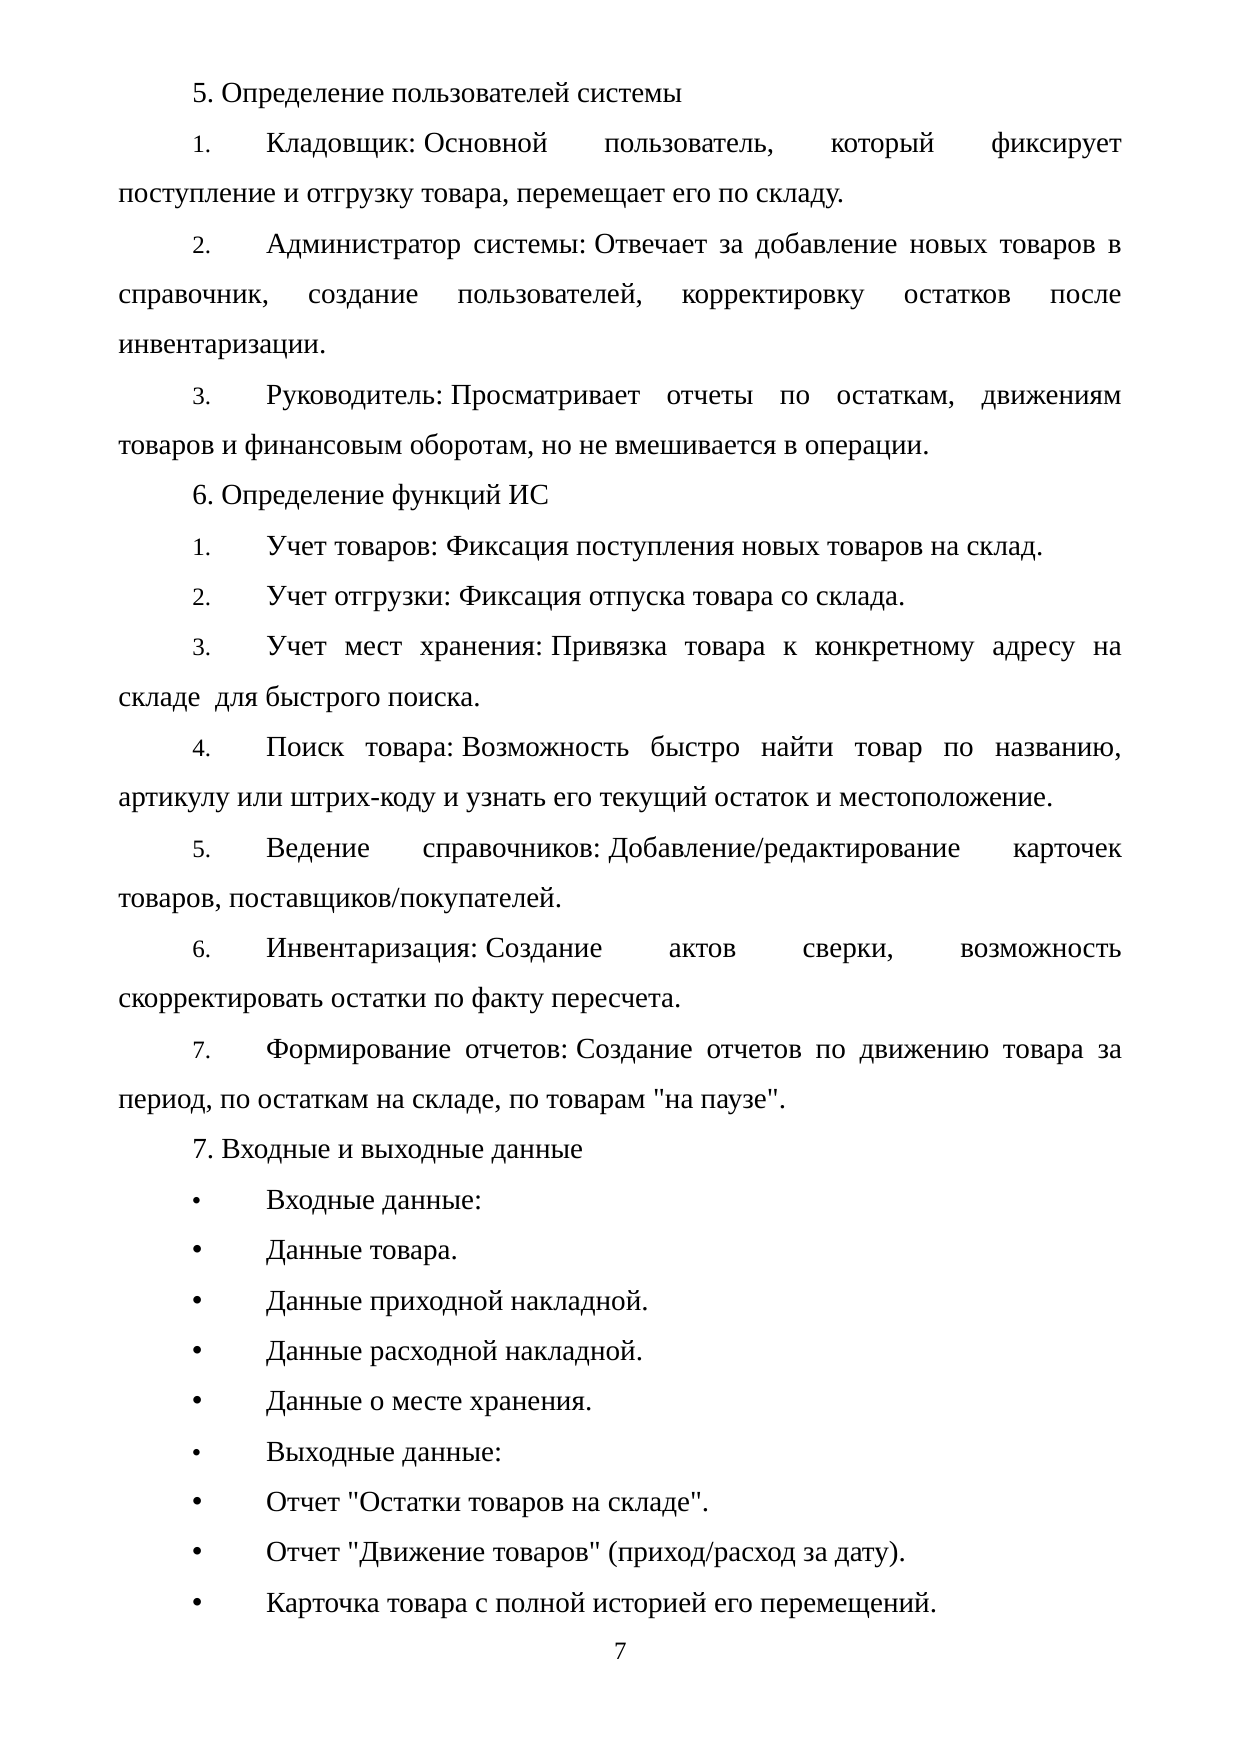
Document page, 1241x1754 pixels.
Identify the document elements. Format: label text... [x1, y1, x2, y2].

text 5. Определение пользователей системы [118, 75, 1122, 108]
list Учет мест хранения: Привязка товара к конкретному адресу на складе для быстрого поиска. [118, 628, 1122, 712]
list Данные товара. [118, 1232, 1122, 1266]
list Входные данные: [118, 1182, 1122, 1215]
list Выходные данные: [118, 1434, 1122, 1467]
text 6. Определение функций ИС [118, 477, 1122, 511]
list Отчет "Движение товаров" (приход/расход за дату). [118, 1534, 1122, 1568]
list Карточка товара с полной историей его перемещений. [118, 1585, 1122, 1619]
text 7. Входные и выходные данные [118, 1132, 1122, 1165]
list Кладовщик: Основной пользователь, который фиксирует поступление и отгрузку товара, перемещает его по складу. [118, 125, 1122, 209]
list Учет отгрузки: Фиксация отпуска товара со склада. [118, 578, 1122, 612]
list Руководитель: Просматривает отчеты по остаткам, движениям товаров и финансовым оборотам, но не вмешивается в операции. [118, 377, 1122, 461]
list Отчет "Остатки товаров на складе". [118, 1484, 1122, 1518]
list Поиск товара: Возможность быстро найти товар по названию, артикулу или штрих-коду и узнать его текущий остаток и местоположение. [118, 729, 1122, 813]
list Данные расходной накладной. [118, 1333, 1122, 1367]
list Инвентаризация: Создание актов сверки, возможность скорректировать остатки по факту пересчета. [118, 930, 1122, 1014]
list Администратор системы: Отвечает за добавление новых товаров в справочник, создание пользователей, корректировку остатков после инвентаризации. [118, 226, 1122, 360]
list Ведение справочников: Добавление/редактирование карточек товаров, поставщиков/покупателей. [118, 830, 1122, 913]
list Формирование отчетов: Создание отчетов по движению товара за период, по остаткам на складе, по товарам "на паузе". [118, 1031, 1122, 1115]
list Учет товаров: Фиксация поступления новых товаров на склад. [118, 528, 1122, 561]
list Данные приходной накладной. [118, 1283, 1122, 1316]
list Данные о месте хранения. [118, 1383, 1122, 1417]
